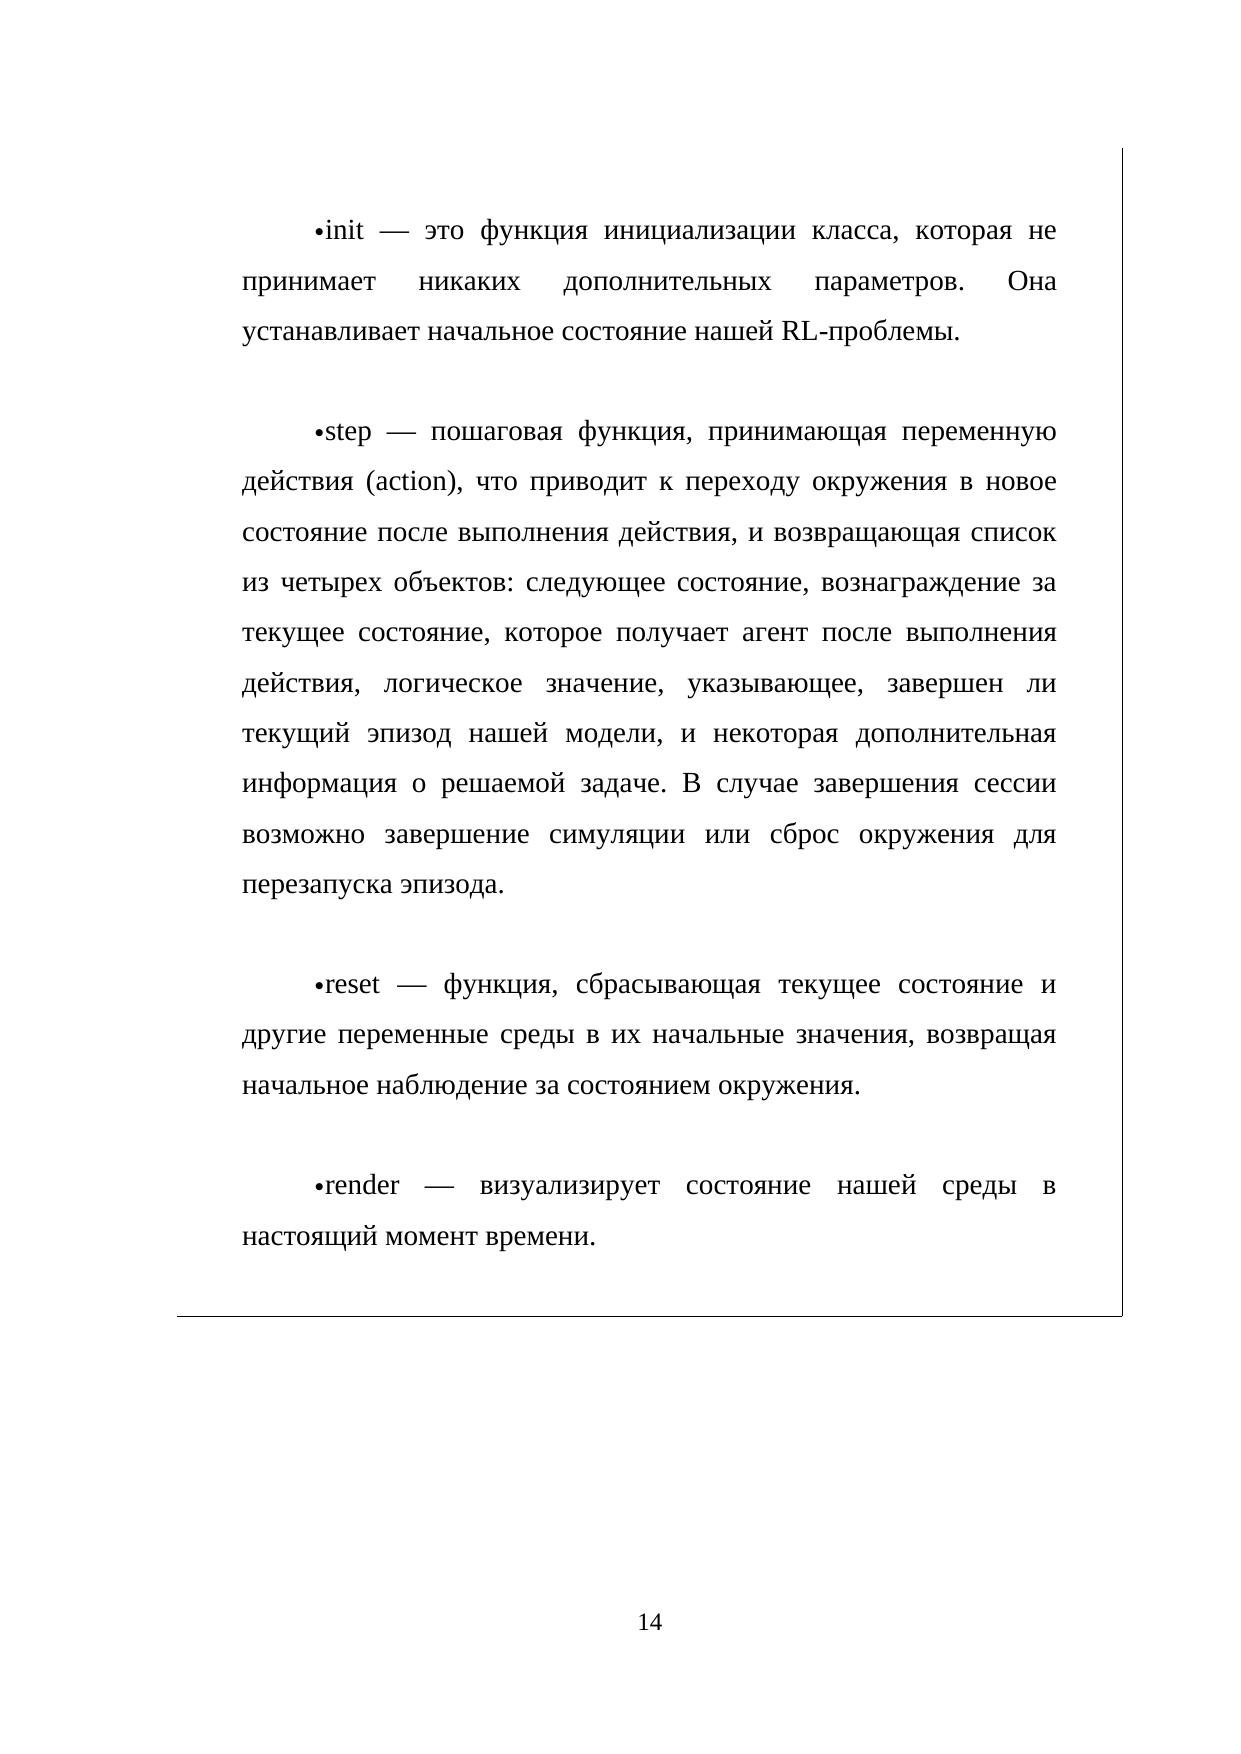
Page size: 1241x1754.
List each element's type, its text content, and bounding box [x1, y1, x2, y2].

list step — пошаговая функция, принимающая переменную действия (action), что приводит к переходу окружения в новое состояние после выполнения действия, и возвращающая список из четырех объектов: следующее состояние, вознаграждение за текущее состояние, которое получает агент после выполнения действия, логическое значение, указывающее, завершен ли текущий эпизод нашей модели, и некоторая дополнительная информация о решаемой задаче. В случае завершения сессии возможно завершение симуляции или сброс окружения для перезапуска эпизода. [177, 349, 1122, 899]
list reset — функция, сбрасывающая текущее состояние и другие переменные среды в их начальные значения, возвращая начальное наблюдение за состоянием окружения. [177, 902, 1122, 1101]
list render — визуализирует состояние нашей среды в настоящий момент времени. [177, 1103, 1122, 1316]
list init — это функция инициализации класса, которая не принимает никаких дополнительных параметров. Она устанавливает начальное состояние нашей RL-проблемы. [177, 148, 1122, 346]
